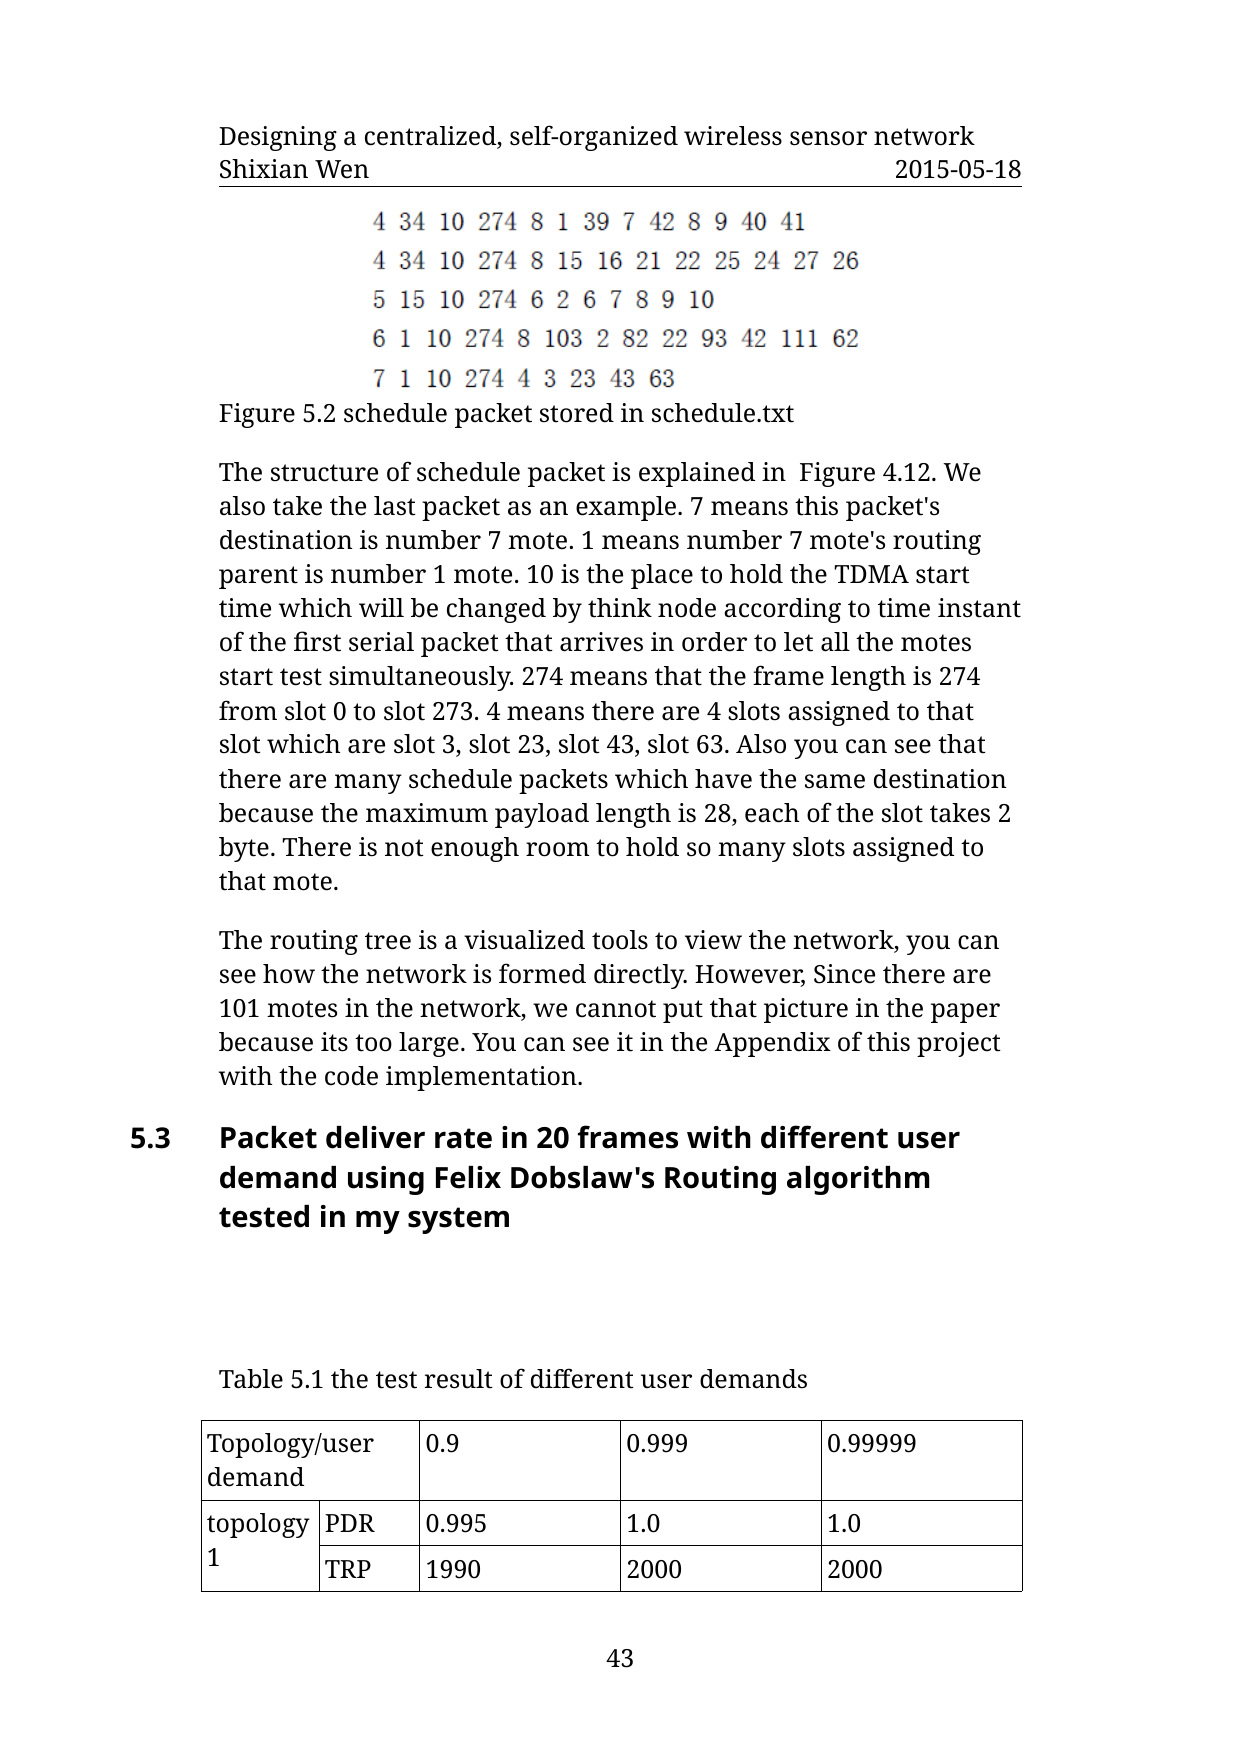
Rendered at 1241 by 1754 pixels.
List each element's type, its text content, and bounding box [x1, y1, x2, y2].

subtitle Packet deliver rate in 20 frames with different user demand using Felix Dobslaw's Routing algorithm tested in my system [130, 1117, 1022, 1236]
table_header Topology/user demand [202, 1421, 419, 1500]
picture [371, 209, 869, 396]
table_cell 1990 [420, 1546, 620, 1591]
table_cell 0.995 [420, 1501, 620, 1545]
table_cell topology1 [202, 1501, 319, 1591]
text Figure 5.2 schedule packet stored in schedule.txt [218, 216, 1022, 430]
table_cell PDR [320, 1501, 419, 1545]
text Table 5.1 the test result of different user demands [218, 1361, 1022, 1395]
table_cell 2000 [621, 1546, 821, 1591]
table_header 0.999 [621, 1421, 821, 1500]
table_header 0.9 [420, 1421, 620, 1500]
text The structure of schedule packet is explained in Figure 4.12. We also take the last packet as an example. 7 means this packet's destination is number 7 mote. 1 means number 7 mote's routing parent is number 1 mote. 10 is the place to hold the TDMA start time which will be changed by think node according to time instant of the first serial packet that arrives in order to let all the motes start test simultaneously. 274 means that the frame length is 274 from slot 0 to slot 273. 4 means there are 4 slots assigned to that slot which are slot 3, slot 23, slot 43, slot 63. Also you can see that there are many schedule packets which have the same destination because the maximum payload length is 28, each of the slot takes 2 byte. There is not enough room to hold so many slots assigned to that mote. [218, 455, 1022, 897]
table_cell 1.0 [822, 1501, 1022, 1545]
table_cell TRP [320, 1546, 419, 1591]
table_cell 2000 [822, 1546, 1022, 1591]
table_header 0.99999 [822, 1421, 1022, 1500]
table_cell 1.0 [621, 1501, 821, 1545]
text The routing tree is a visualized tools to view the network, you can see how the network is formed directly. However, Since there are 101 motes in the network, we cannot put that picture in the paper because its too large. You can see it in the Appendix of this project with the code implementation. [218, 922, 1022, 1093]
